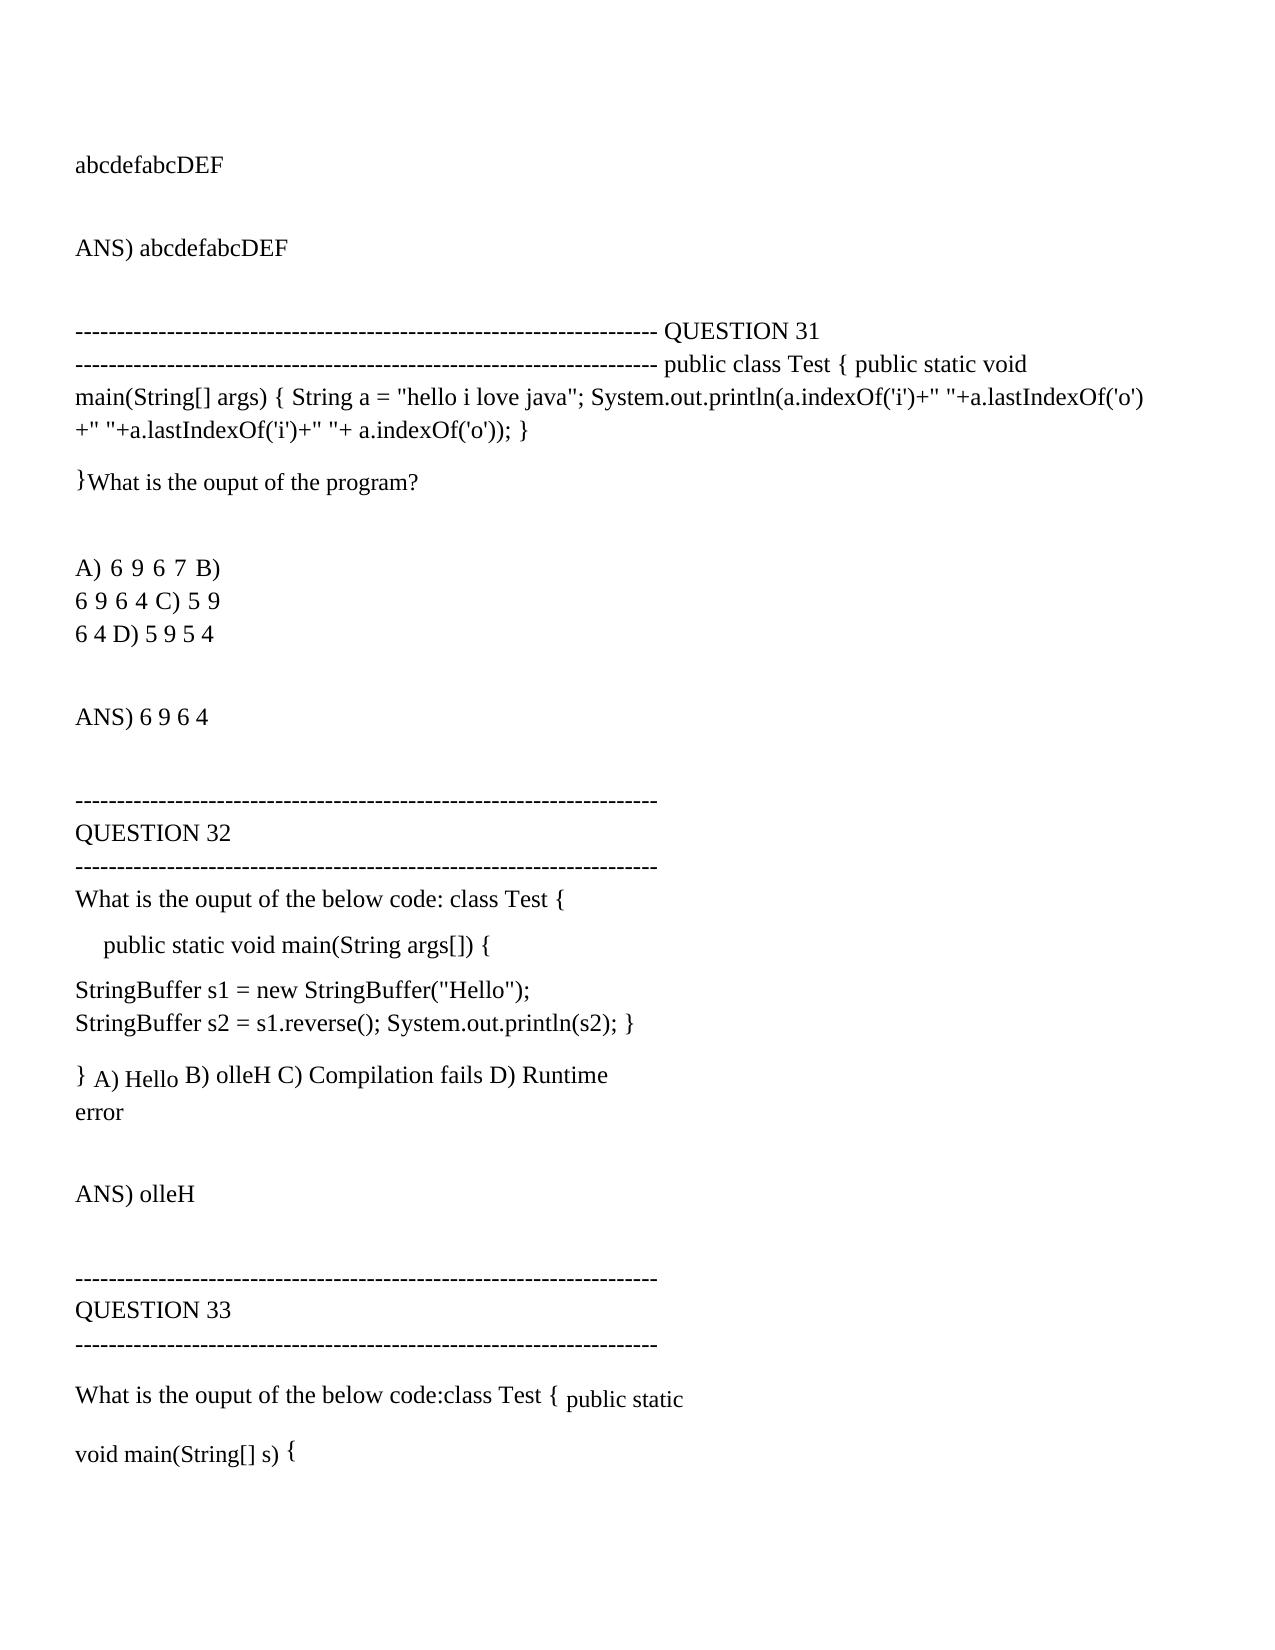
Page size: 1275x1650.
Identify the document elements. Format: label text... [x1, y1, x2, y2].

text ANS) 6 9 6 4 [75, 702, 253, 731]
text ANS) abcdefabcDEF [75, 233, 343, 262]
text ANS) olleH [75, 1179, 234, 1208]
text }What is the ouput of the program? [75, 448, 488, 496]
text public static void main(String args[]) { [103, 930, 534, 959]
text abcdefabcDEF [75, 150, 309, 179]
text ---------------------------------------------------------------------- QUESTION 33 ---------------------------------------------------------------------- What is the ouput of the below code:class Test { public static void main(String[] s) { [75, 1263, 693, 1468]
text A) 6 9 6 7 B) 6 9 6 4 C) 5 9 6 4 D) 5 9 5 4 [75, 553, 221, 648]
text ---------------------------------------------------------------------- QUESTION 32 ---------------------------------------------------------------------- What is the ouput of the below code: class Test { [75, 785, 693, 913]
text StringBuffer s1 = new StringBuffer("Hello"); StringBuffer s2 = s1.reverse(); System.out.println(s2); } } A) Hello B) olleH C) Compilation fails D) Runtime error [75, 975, 636, 1125]
text ---------------------------------------------------------------------- QUESTION 31 ---------------------------------------------------------------------- public class Test { public static void main(String[] args) { String a = "hello i love java"; System.out.println(a.indexOf('i')+" "+a.lastIndexOf('o')+" "+a.lastIndexOf('i')+" "+ a.indexOf('o')); } [75, 316, 1155, 444]
